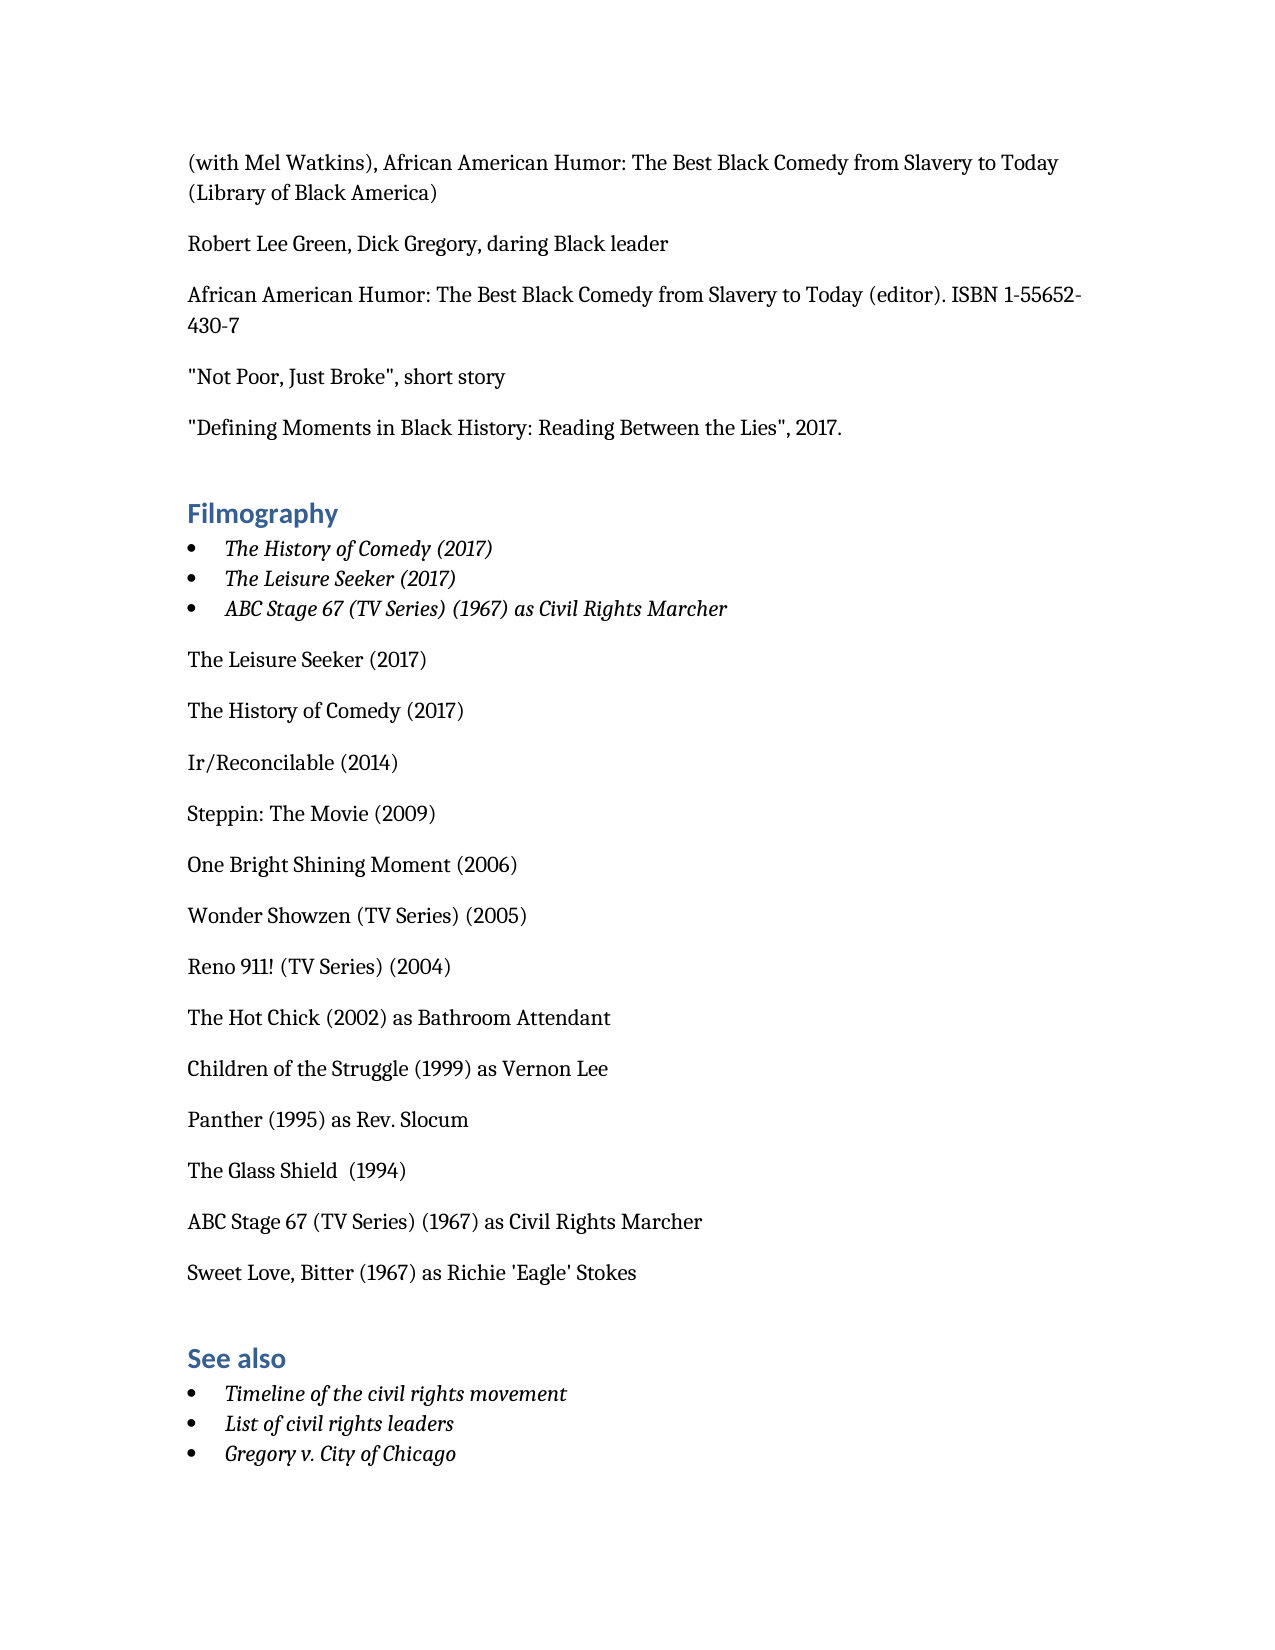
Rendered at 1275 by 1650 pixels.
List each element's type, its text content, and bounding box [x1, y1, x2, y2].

text The Leisure Seeker (2017) [187, 647, 1087, 673]
list The History of Comedy (2017) [187, 536, 1087, 562]
text The Hot Chick (2002) as Bathroom Attendant [187, 1004, 1087, 1031]
subtitle See also [187, 1340, 1087, 1376]
text ABC Stage 67 (TV Series) (1967) as Civil Rights Marcher [187, 1209, 1087, 1235]
list Timeline of the civil rights movement [187, 1381, 1087, 1407]
text Panther (1995) as Rev. Slocum [187, 1107, 1087, 1133]
subtitle Filmography [187, 495, 1087, 530]
list Gregory v. City of Chicago [187, 1441, 1087, 1468]
text The Glass Shield (1994) [187, 1158, 1087, 1184]
text Ir/Reconcilable (2014) [187, 749, 1087, 776]
text (with Mel Watkins), African American Humor: The Best Black Comedy from Slavery to Today (Library of Black America) [187, 150, 1087, 207]
text One Bright Shining Moment (2006) [187, 851, 1087, 878]
text "Defining Moments in Black History: Reading Between the Lies", 2017. [187, 414, 1087, 441]
text Steppin: The Movie (2009) [187, 800, 1087, 827]
list The Leisure Seeker (2017) [187, 566, 1087, 592]
list ABC Stage 67 (TV Series) (1967) as Civil Rights Marcher [187, 596, 1087, 622]
text Robert Lee Green, Dick Gregory, daring Black leader [187, 231, 1087, 258]
text The History of Comedy (2017) [187, 698, 1087, 724]
text Wonder Showzen (TV Series) (2005) [187, 902, 1087, 929]
text Sweet Love, Bitter (1967) as Richie 'Eagle' Stokes [187, 1260, 1087, 1286]
text Children of the Struggle (1999) as Vernon Lee [187, 1056, 1087, 1082]
text Reno 911! (TV Series) (2004) [187, 953, 1087, 980]
text African American Humor: The Best Black Comedy from Slavery to Today (editor). ISBN 1-55652-430-7 [187, 282, 1087, 339]
text "Not Poor, Just Broke", short story [187, 363, 1087, 390]
list List of civil rights leaders [187, 1411, 1087, 1437]
